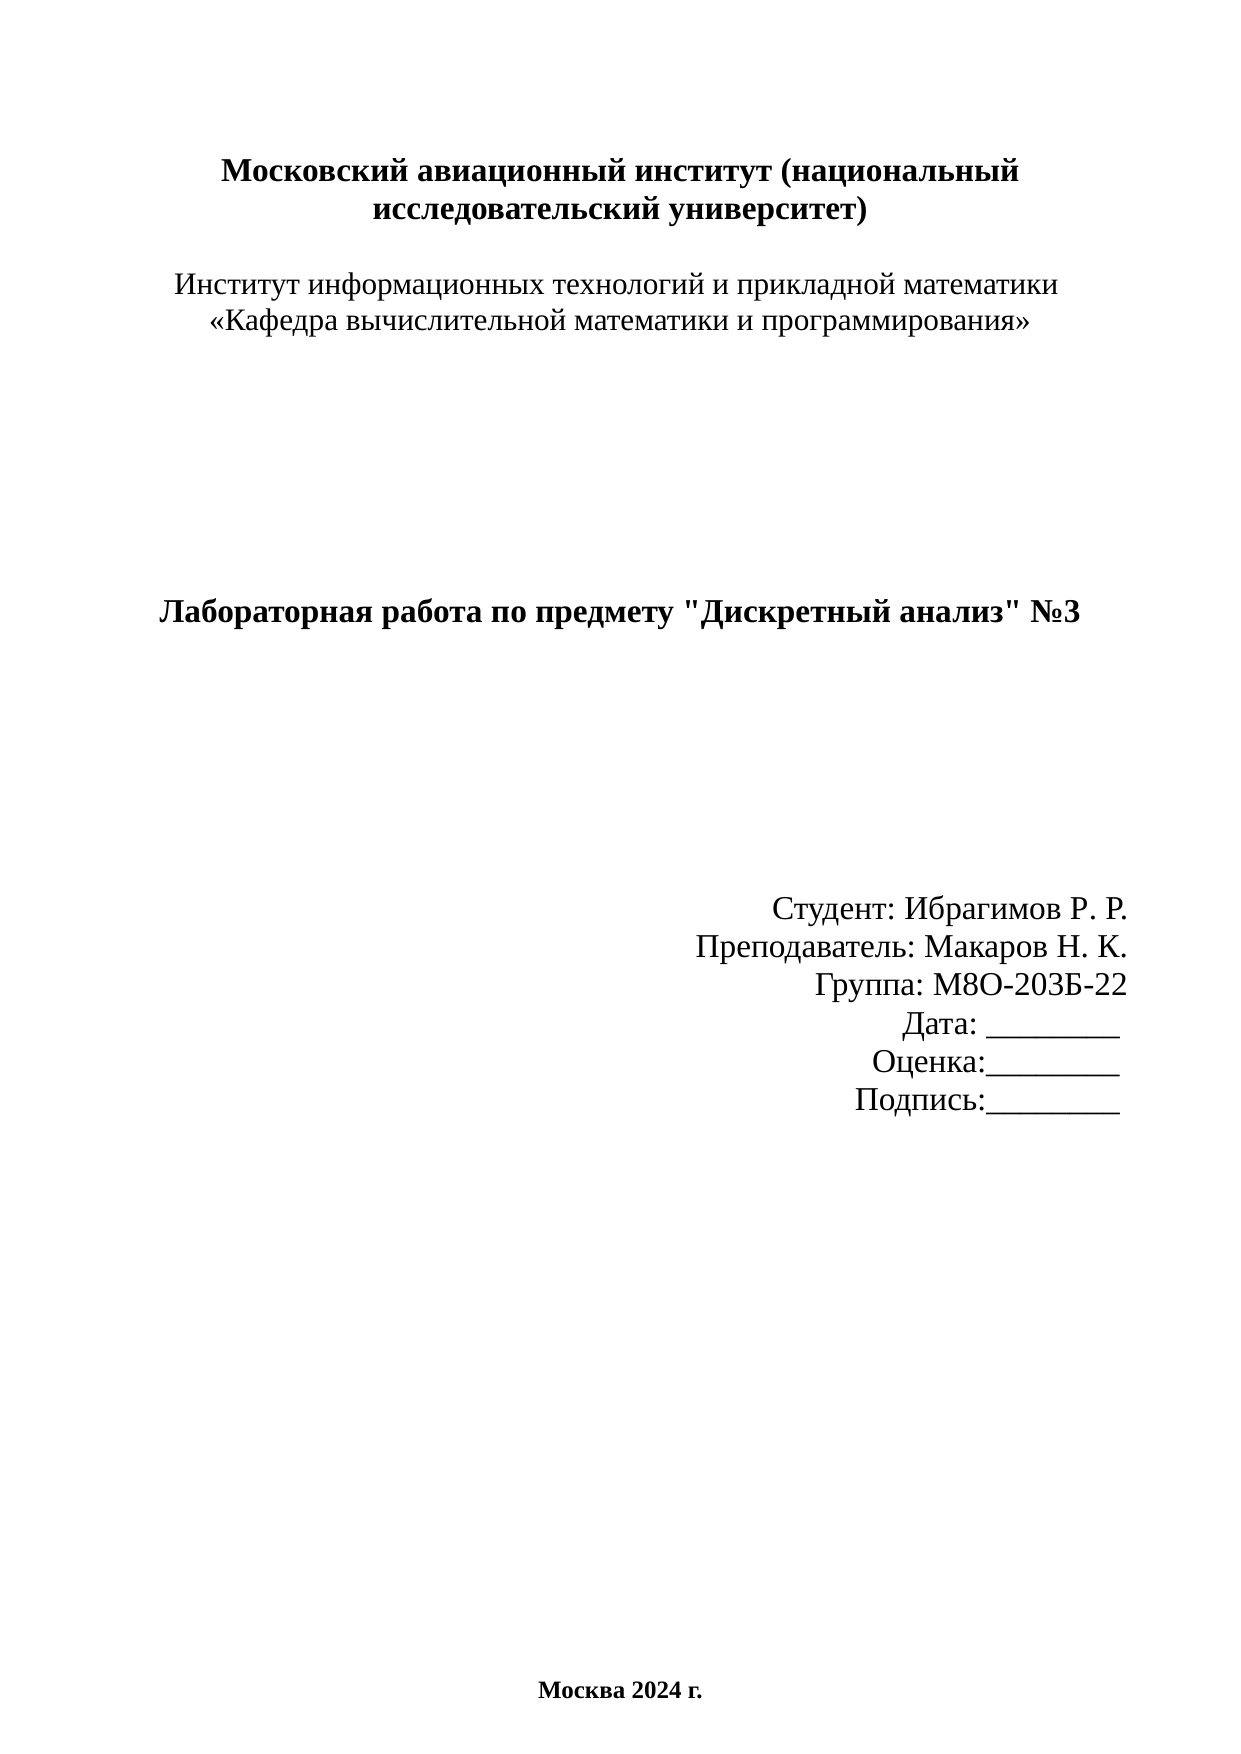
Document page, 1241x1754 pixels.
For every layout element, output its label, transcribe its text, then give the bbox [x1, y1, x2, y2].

text Институт информационных технологий и прикладной математики [112, 265, 1128, 301]
text Лабораторная работа по предмету "Дискретный анализ" №3 [112, 591, 1128, 629]
text Преподаватель: Макаров Н. К. [112, 926, 1128, 964]
text Студент: Ибрагимов Р. Р. [112, 888, 1128, 926]
text Группа: М8О-203Б-22 [112, 964, 1128, 1003]
text «Кафедра вычислительной математики и программирования» [112, 301, 1128, 337]
text Оценка:________ [112, 1041, 1128, 1079]
text Подпись:________ [112, 1079, 1128, 1118]
text Дата: ________ [112, 1003, 1128, 1041]
text Московский авиационный институт (национальный исследовательский университет) [112, 150, 1128, 227]
